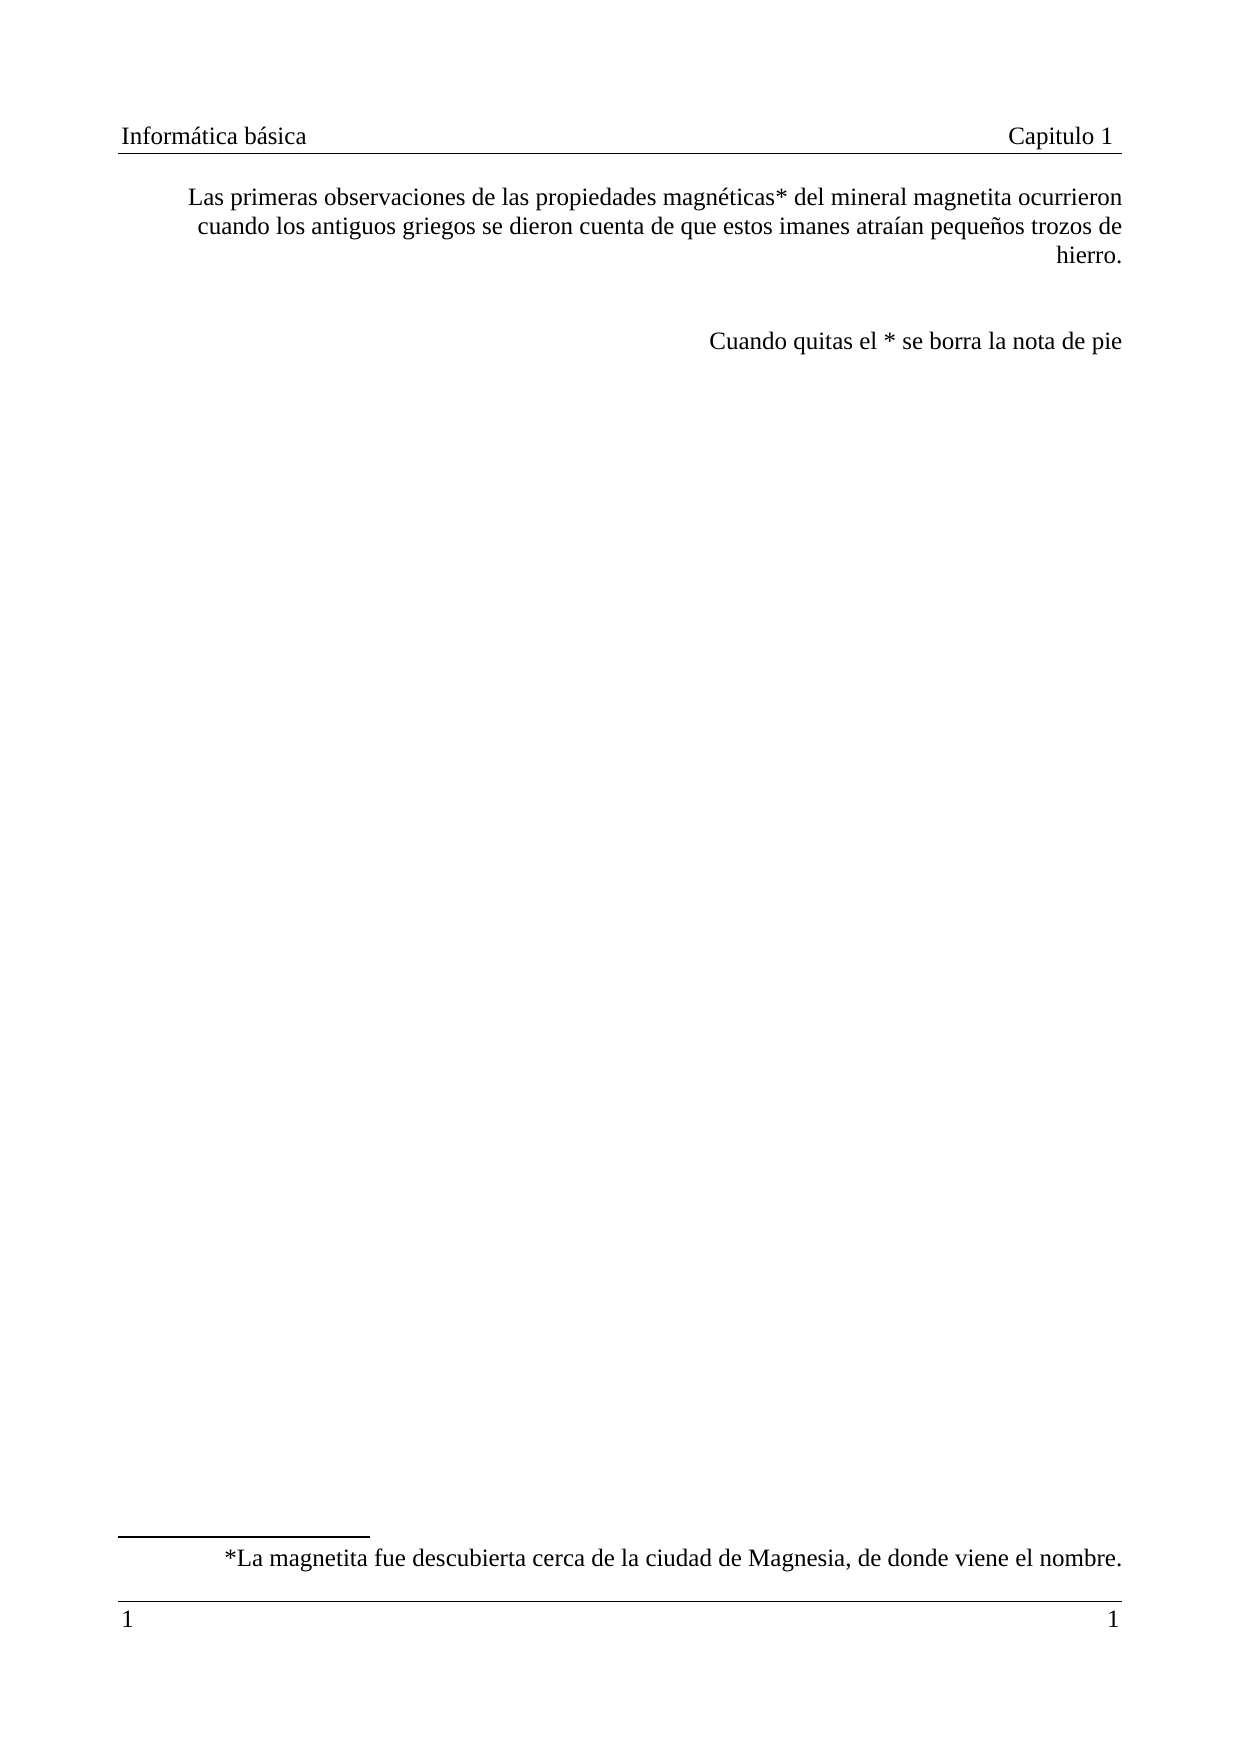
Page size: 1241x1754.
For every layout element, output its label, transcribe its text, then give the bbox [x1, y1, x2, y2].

text Cuando quitas el * se borra la nota de pie [118, 326, 1122, 355]
text La magnetita fue descubierta cerca de la ciudad de Magnesia, de donde viene el nombre. [118, 1543, 1122, 1572]
text hierro. [118, 240, 1122, 268]
text Las primeras observaciones de las propiedades magnéticas del mineral magnetita ocurrieron [118, 182, 1122, 211]
text cuando los antiguos griegos se dieron cuenta de que estos imanes atraían pequeños trozos de [118, 211, 1122, 240]
